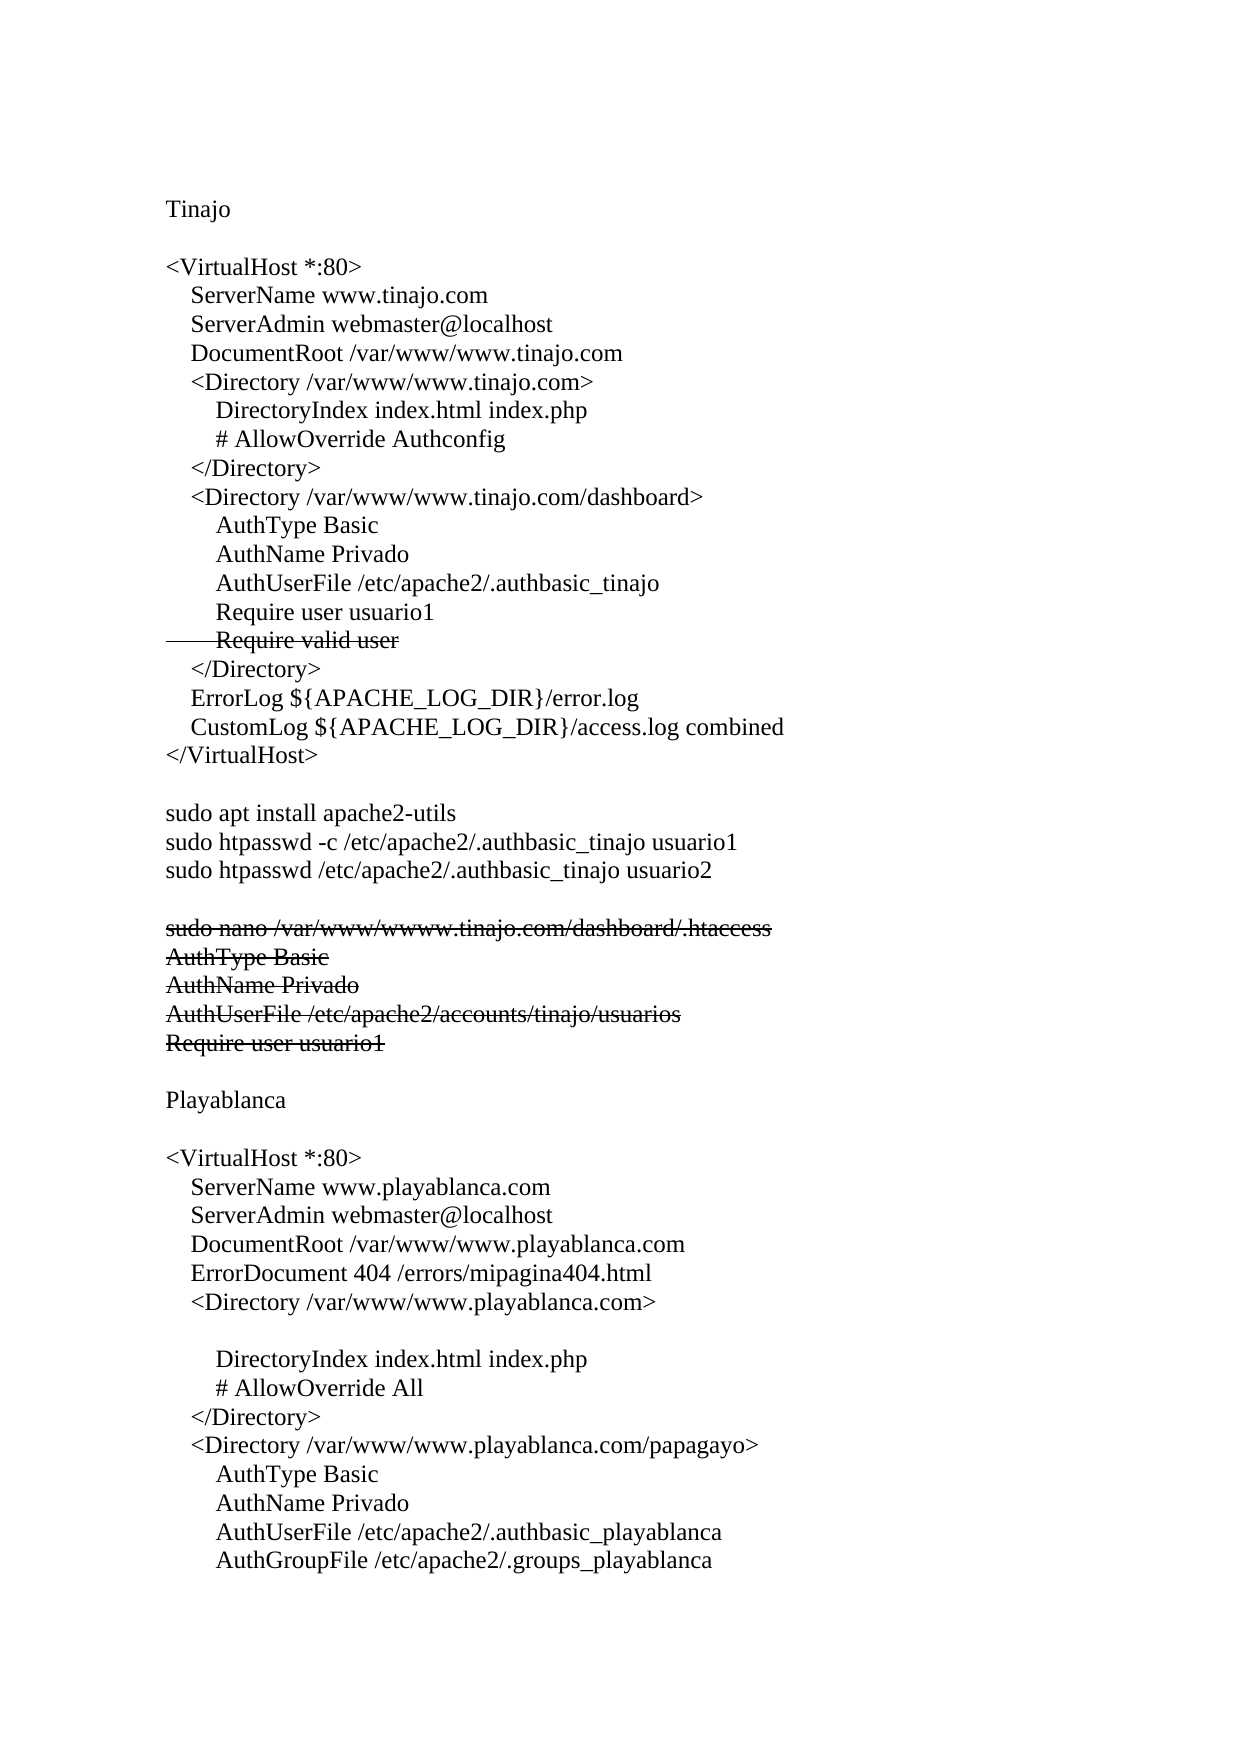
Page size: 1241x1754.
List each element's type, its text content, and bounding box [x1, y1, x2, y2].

text ---------------------------------------------------------- ---------------------------------------------------------- Examen Lanzarote /etc/apache2/ports.conf Listen 80 Listen 8080 <VirtualHost *:80 *:8080> ServerName www.lanzarote.net ServerAlias lanzarote.net ServerAdmin webmaster@localhost DocumentRoot /var/www/www.lanzarote.net <Directory /var/www/www.lanzarote.net> DirectoryIndex lanzarote.html Options -Indexes </Directory> ErrorLog ${APACHE_LOG_DIR}/error.log CustomLog ${APACHE_LOG_DIR}/access.log combined </VirtualHost> Equipo cliente /etc/hosts 172.16.198.x www.lanzarote.net lanzarote.net sudo a2ensite www.lanzarote.net.conf sudo service apache2 restart Tinajo <VirtualHost *:80> ServerName www.tinajo.com ServerAdmin webmaster@localhost DocumentRoot /var/www/www.tinajo.com <Directory /var/www/www.tinajo.com> DirectoryIndex index.html index.php # AllowOverride Authconfig </Directory> <Directory /var/www/www.tinajo.com/dashboard> AuthType Basic AuthName Privado AuthUserFile /etc/apache2/.authbasic_tinajo Require user usuario1 Require valid user </Directory> ErrorLog ${APACHE_LOG_DIR}/error.log CustomLog ${APACHE_LOG_DIR}/access.log combined </VirtualHost> sudo apt install apache2-utils sudo htpasswd -c /etc/apache2/.authbasic_tinajo usuario1 sudo htpasswd /etc/apache2/.authbasic_tinajo usuario2 sudo nano /var/www/wwww.tinajo.com/dashboard/.htaccess AuthType Basic AuthName Privado AuthUserFile /etc/apache2/accounts/tinajo/usuarios Require user usuario1 Playablanca <VirtualHost *:80> ServerName www.playablanca.com ServerAdmin webmaster@localhost DocumentRoot /var/www/www.playablanca.com ErrorDocument 404 /errors/mipagina404.html <Directory /var/www/www.playablanca.com> DirectoryIndex index.html index.php # AllowOverride All </Directory> <Directory /var/www/www.playablanca.com/papagayo> AuthType Basic AuthName Privado AuthUserFile /etc/apache2/.authbasic_playablanca AuthGroupFile /etc/apache2/.groups_playablanca Require group grupo1 #jens y anthony </Directory> ErrorLog ${APACHE_LOG_DIR}/error.log CustomLog ${APACHE_LOG_DIR}/access.log combined </VirtualHost> sudo a2enmod authz_groupfile sudo htpasswd -c /etc/apache2/.authbasic_playablanca jens sudo htpasswd /etc/apache2/.authbasic_playablanca anthony sudo htpasswd /etc/apache2/.authbasic_playablanca pepe sudo htpasswd /etc/apache2/.authbasic_playablanca antonio sudo nano /etc/apache2/.groups_playablanca grupo1:jens anthony grupo2:pepe antonio Tinajo (Con autenticación tipo Digest) sudo nano /etc/apache2/sites-available/www.tinajo.com.conf <VirtualHost *:80> ServerName www.tinajo.com ServerAdmin webmaster@localhost DocumentRoot /var/www/www.tinajo.com <Directory /var/www/www.tinajo.com> DirectoryIndex index.html index.php # AllowOverride Authconfig </Directory> <Directory /var/www/www.tinajo.com/dashboard> AuthType Digest AuthName tinajo AuthUserFile /etc/apache2/.authdigest_tinajo Require user usuario1 </Directory> ErrorLog ${APACHE_LOG_DIR}/error.log CustomLog ${APACHE_LOG_DIR}/access.log combined </VirtualHost> sudo apt install apache2-utils sudo htdigest -c /etc/apache2/.authdigest_tinajo tinajo usuario1 sudo htdigest /etc/apache2/.authdigest_tinajo tinajo usuario2 sudo a2enmod auth_digest sudo service apache2 restart Para comprobar errores journalctl -xe tail -f /var/log/apache2/error.log [165, 165, 1075, 1574]
